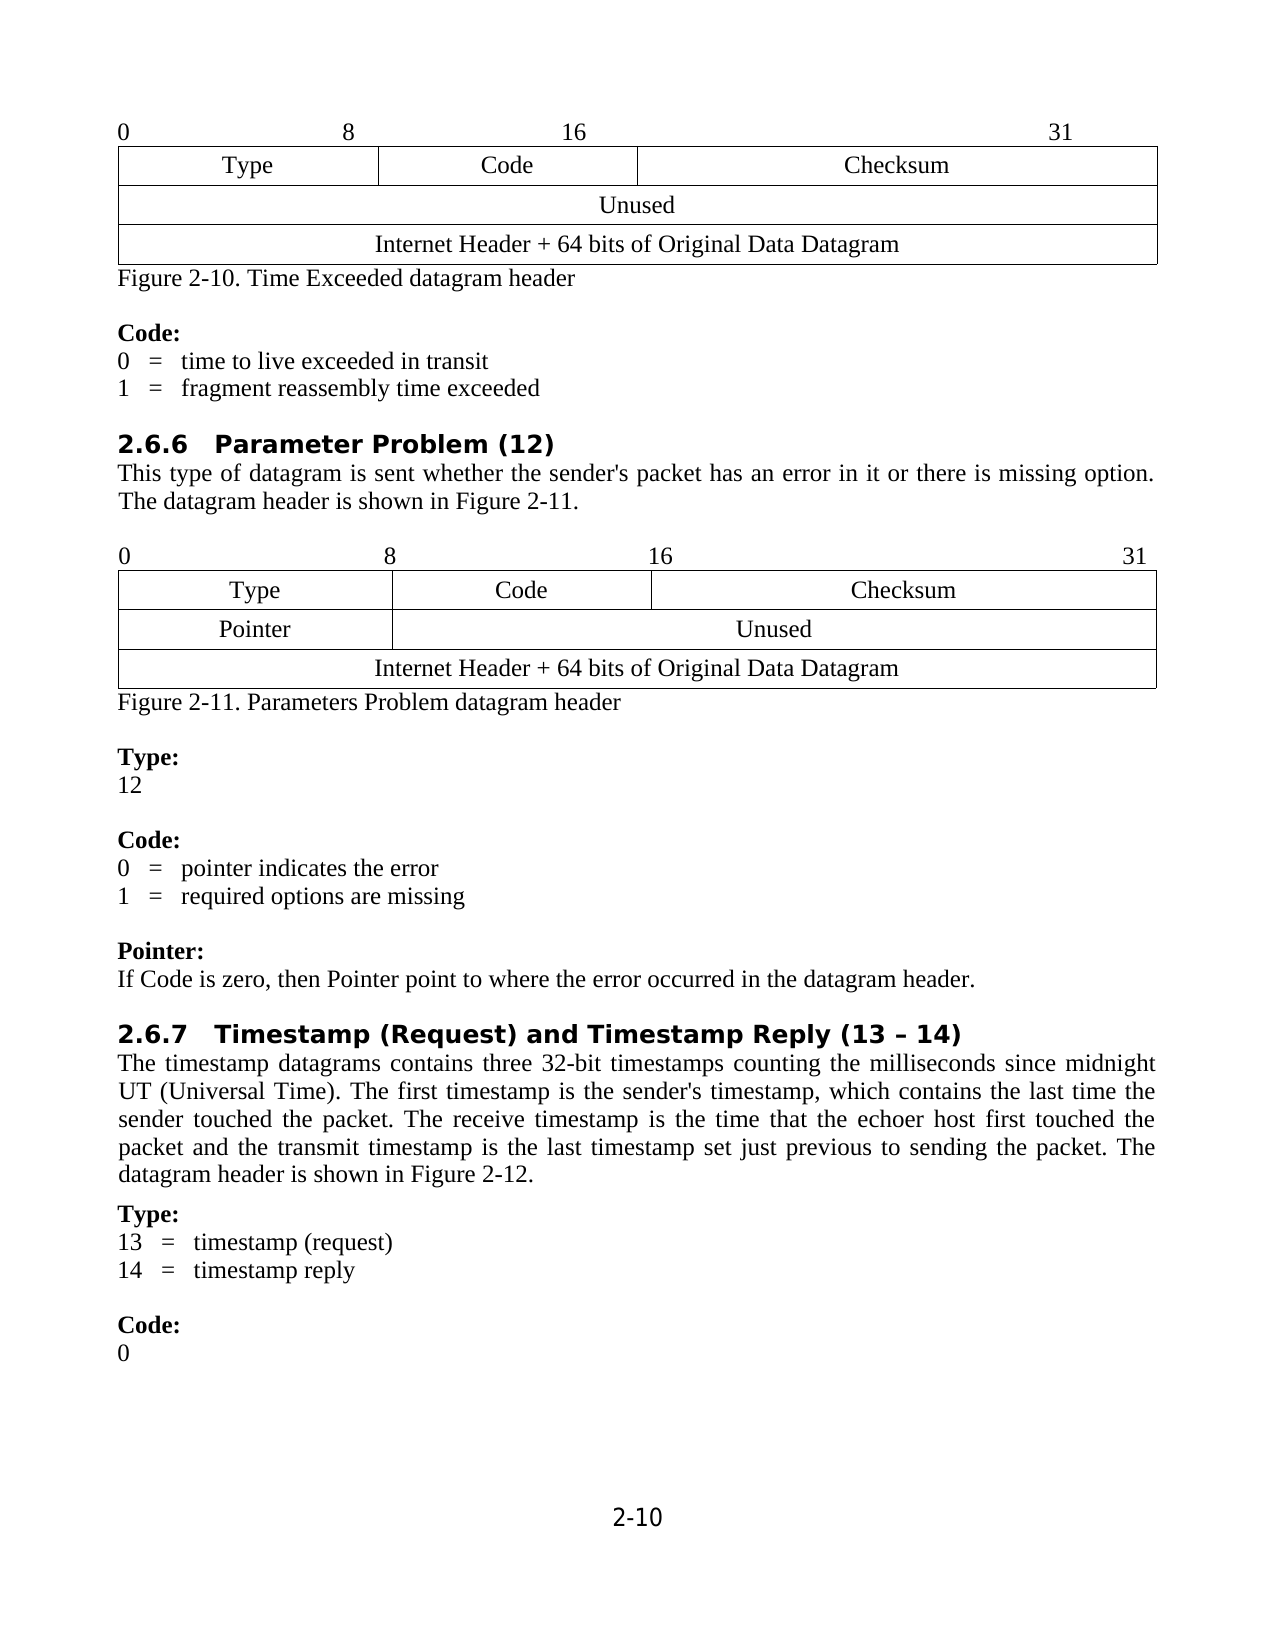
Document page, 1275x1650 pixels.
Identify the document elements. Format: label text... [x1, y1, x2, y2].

table_cell Internet Header + 64 bits of Original Data Datagram [119, 650, 1156, 688]
table_header Checksum [638, 147, 1157, 185]
table_cell Unused [119, 186, 1157, 224]
text 0 [117, 1339, 1157, 1367]
text 14 = timestamp reply [117, 1256, 1157, 1284]
text Type: [117, 743, 1157, 771]
table_cell Pointer [119, 610, 392, 648]
table_header Type [119, 147, 378, 185]
text This type of datagram is sent whether the sender's packet has an error in it or there is missing option. The datagram header is shown in Figure 2-11. [117, 459, 1157, 514]
text 13 = timestamp (request) [117, 1228, 1157, 1256]
text Pointer: [117, 937, 1157, 965]
text 12 [117, 771, 1157, 799]
table_header Checksum [652, 571, 1156, 609]
text 0 = pointer indicates the error [117, 854, 1157, 882]
text Figure 2-10. Time Exceeded datagram header [117, 264, 1157, 291]
text 1 = required options are missing [117, 882, 1157, 909]
text Code: [117, 826, 1157, 854]
text 2.6.7 Timestamp (Request) and Timestamp Reply (13 – 14) [117, 1020, 1157, 1049]
text Code: [117, 1311, 1157, 1339]
text 0 = time to live exceeded in transit [117, 347, 1157, 374]
table_cell Unused [393, 610, 1156, 648]
text Code: [117, 319, 1157, 347]
text Type: [117, 1201, 1157, 1228]
text Figure 2-11. Parameters Problem datagram header [117, 688, 1157, 716]
table_header Type [119, 571, 392, 609]
text 0 8 16 31 [118, 542, 1157, 570]
text 2.6.6 Parameter Problem (12) [117, 430, 1157, 459]
table_header Code [393, 571, 651, 609]
text If Code is zero, then Pointer point to where the error occurred in the datagram header. [117, 965, 1157, 993]
text 1 = fragment reassembly time exceeded [117, 374, 1157, 402]
table_cell Internet Header + 64 bits of Original Data Datagram [119, 225, 1157, 264]
text The timestamp datagrams contains three 32-bit timestamps counting the milliseconds since midnight UT (Universal Time). The first timestamp is the sender's timestamp, which contains the last time the sender touched the packet. The receive timestamp is the time that the echoer host first touched the packet and the transmit timestamp is the last timestamp set just previous to sending the packet. The datagram header is shown in Figure 2-12. [117, 1049, 1157, 1188]
text 0 8 16 31 [117, 118, 1157, 146]
table_header Code [379, 147, 637, 185]
